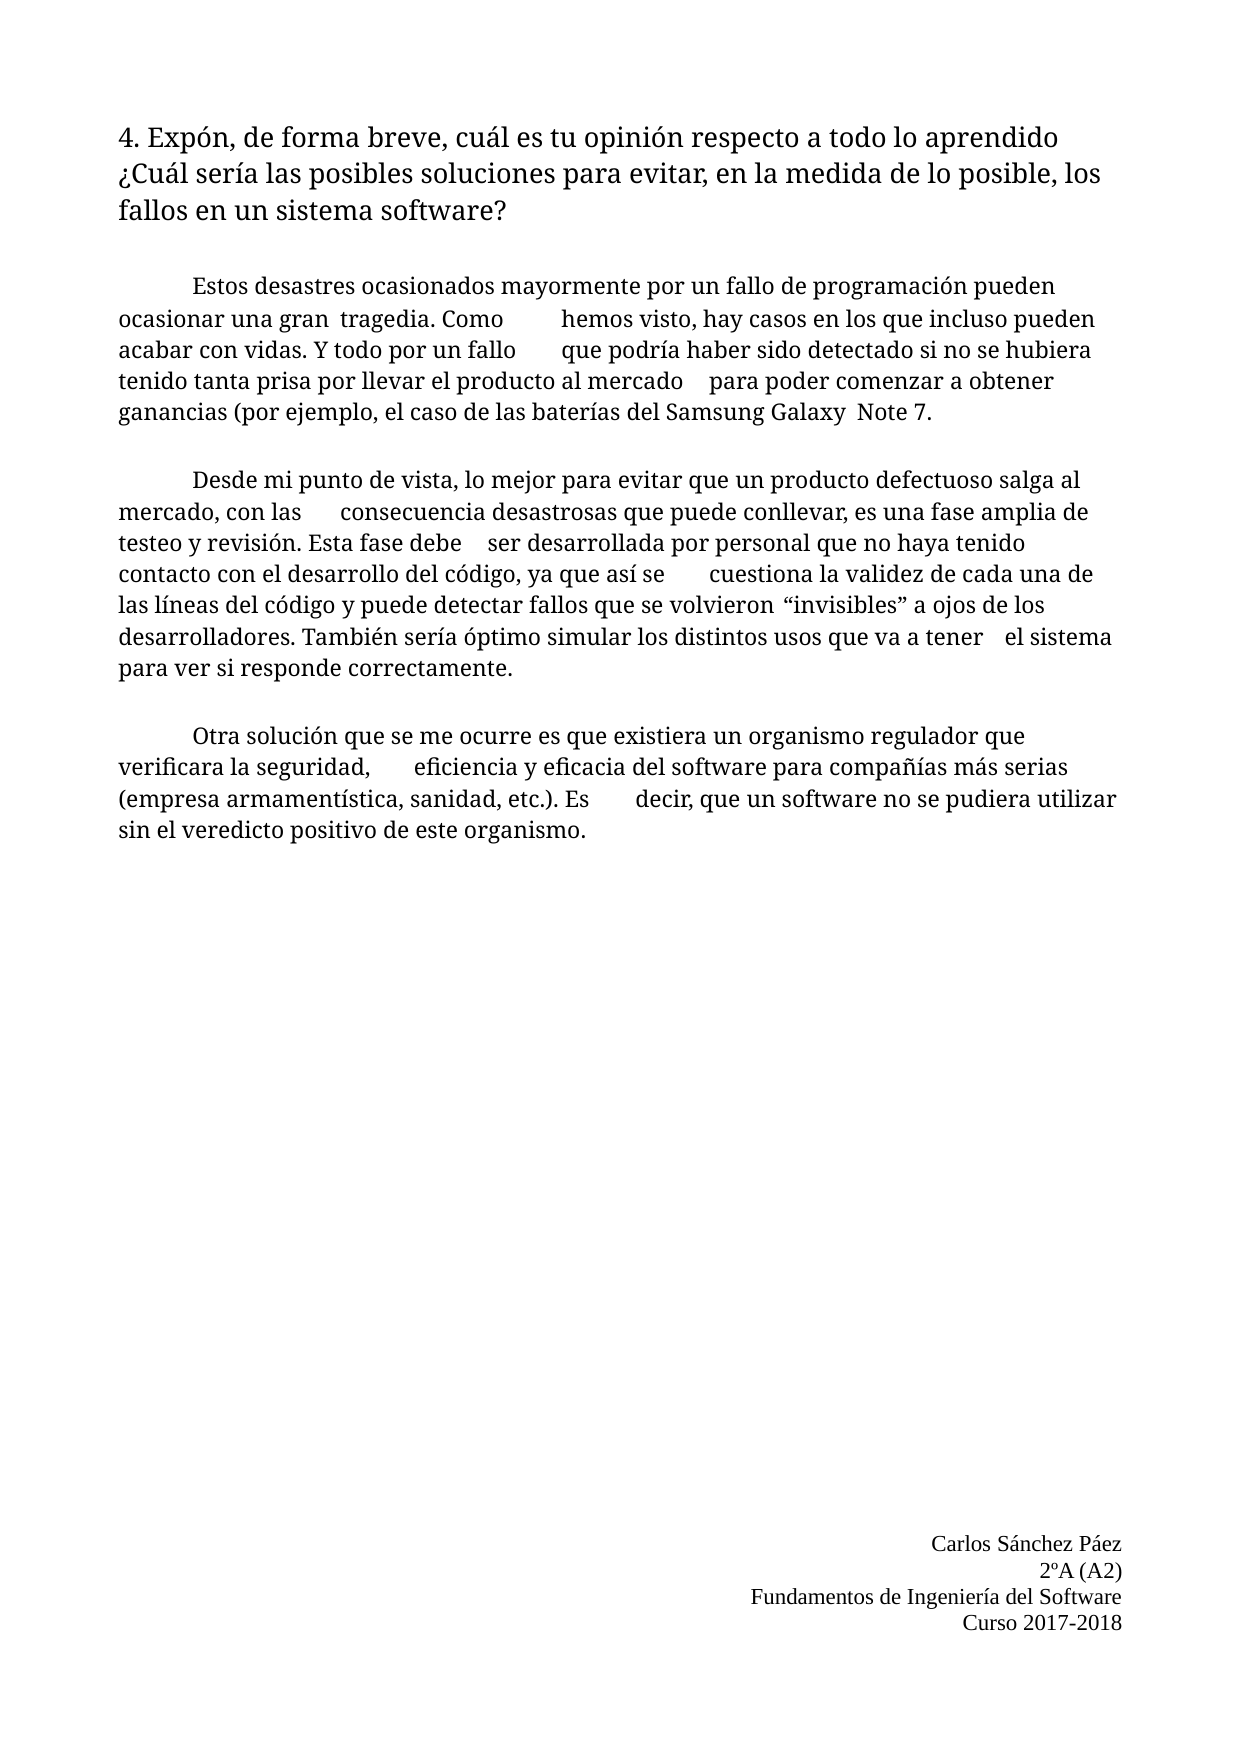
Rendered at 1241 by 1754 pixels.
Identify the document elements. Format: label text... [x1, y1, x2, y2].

text Otra solución que se me ocurre es que existiera un organismo regulador que verificara la seguridad, eficiencia y eficacia del software para compañías más serias (empresa armamentística, sanidad, etc.). Es decir, que un software no se pudiera utilizar sin el veredicto positivo de este organismo. [118, 720, 1122, 845]
text Estos desastres ocasionados mayormente por un fallo de programación pueden ocasionar una gran tragedia. Como hemos visto, hay casos en los que incluso pueden acabar con vidas. Y todo por un fallo que podría haber sido detectado si no se hubiera tenido tanta prisa por llevar el producto al mercado para poder comenzar a obtener ganancias (por ejemplo, el caso de las baterías del Samsung Galaxy Note 7. [118, 266, 1122, 427]
text Desde mi punto de vista, lo mejor para evitar que un producto defectuoso salga al mercado, con las consecuencia desastrosas que puede conllevar, es una fase amplia de testeo y revisión. Esta fase debe ser desarrollada por personal que no haya tenido contacto con el desarrollo del código, ya que así se cuestiona la validez de cada una de las líneas del código y puede detectar fallos que se volvieron “invisibles” a ojos de los desarrolladores. También sería óptimo simular los distintos usos que va a tener el sistema para ver si responde correctamente. [118, 464, 1122, 683]
text 4. Expón, de forma breve, cuál es tu opinión respecto a todo lo aprendido ¿Cuál sería las posibles soluciones para evitar, en la medida de lo posible, los fallos en un sistema software? [118, 118, 1122, 229]
